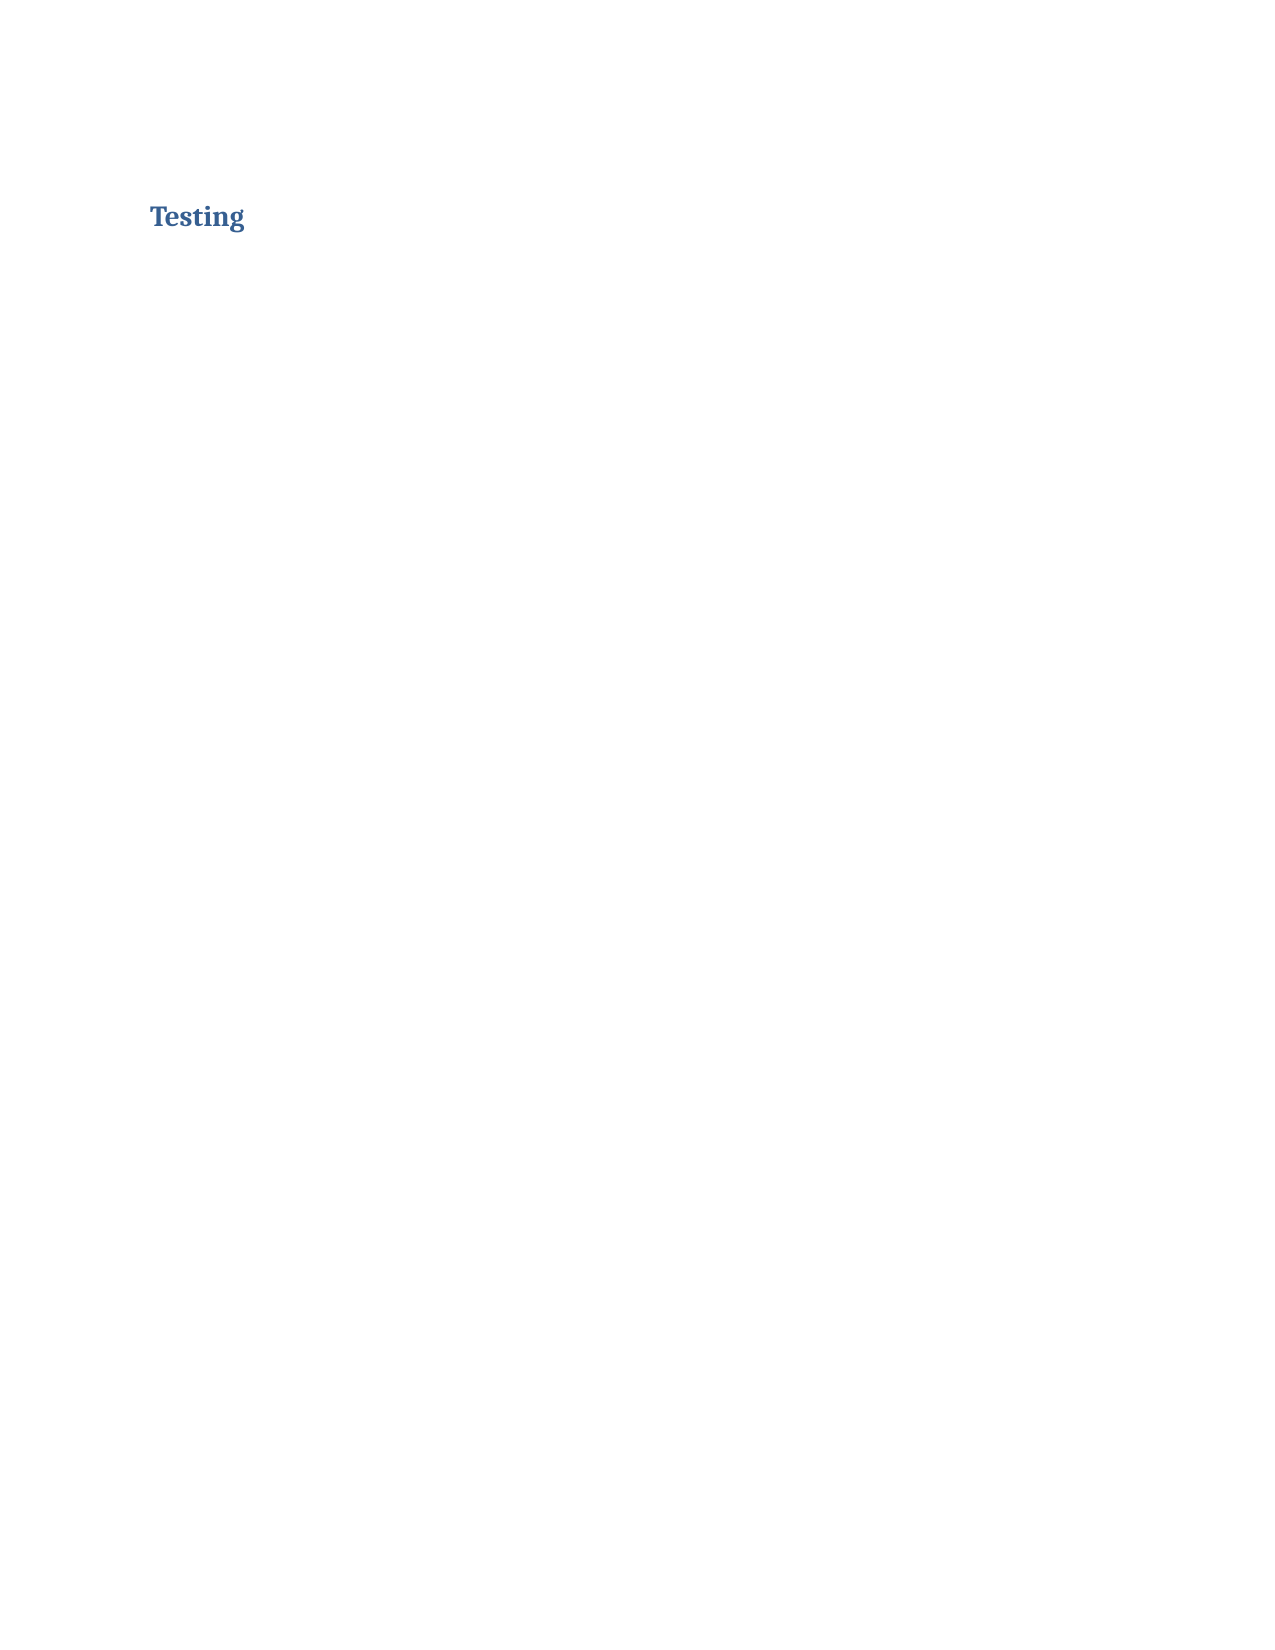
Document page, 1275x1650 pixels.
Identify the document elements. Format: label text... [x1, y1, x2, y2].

subtitle Testing [150, 200, 1125, 233]
